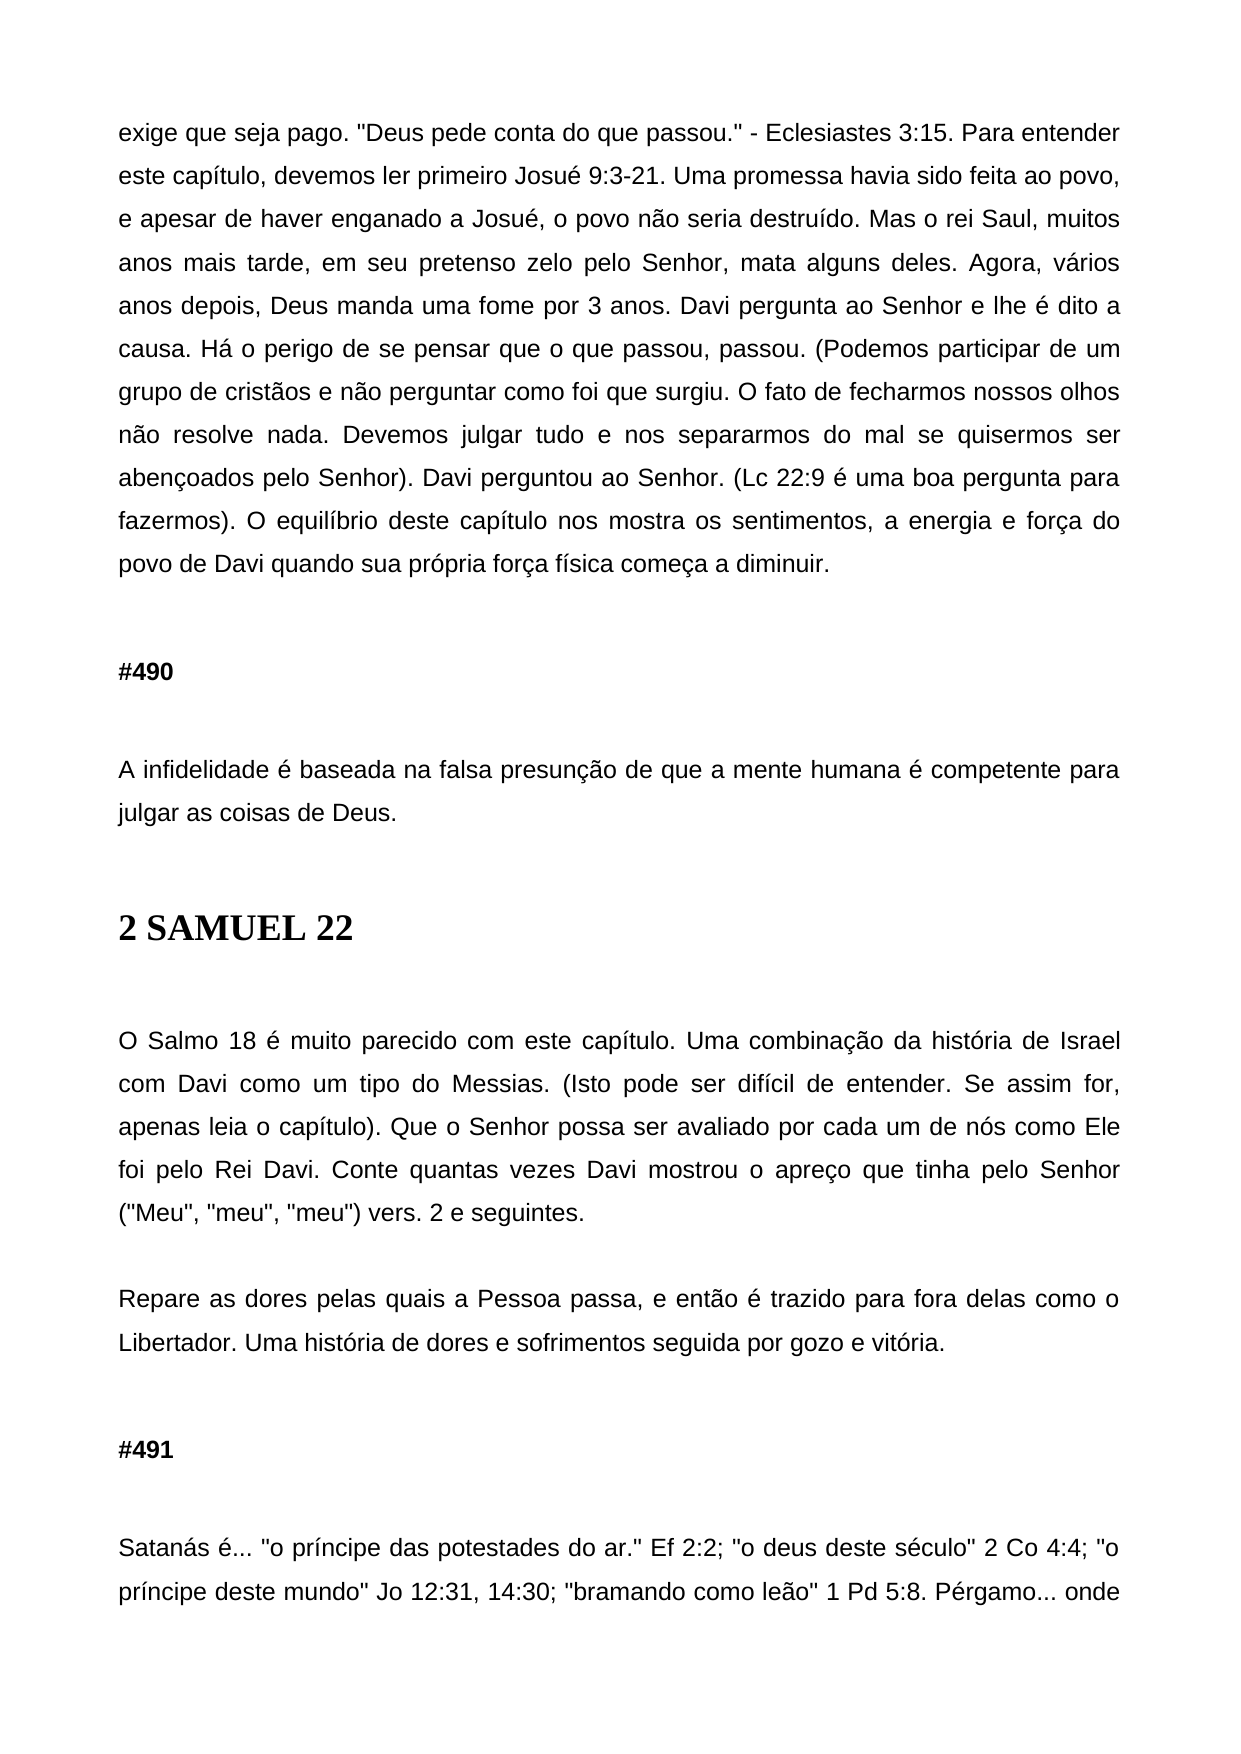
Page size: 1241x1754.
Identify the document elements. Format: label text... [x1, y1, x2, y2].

text O Salmo 18 é muito parecido com este capítulo. Uma combinação da história de Israel com Davi como um tipo do Messias. (Isto pode ser difícil de entender. Se assim for, apenas leia o capítulo). Que o Senhor possa ser avaliado por cada um de nós como Ele foi pelo Rei Davi. Conte quantas vezes Davi mostrou o apreço que tinha pelo Senhor ("Meu", "meu", "meu") vers. 2 e seguintes. [118, 1026, 1122, 1227]
text Repare as dores pelas quais a Pessoa passa, e então é trazido para fora delas como o Libertador. Uma história de dores e sofrimentos seguida por gozo e vitória. [118, 1284, 1122, 1356]
text exige que seja pago. "Deus pede conta do que passou." - Eclesiastes 3:15. Para entender este capítulo, devemos ler primeiro Josué 9:3-21. Uma promessa havia sido feita ao povo, e apesar de haver enganado a Josué, o povo não seria destruído. Mas o rei Saul, muitos anos mais tarde, em seu pretenso zelo pelo Senhor, mata alguns deles. Agora, vários anos depois, Deus manda uma fome por 3 anos. Davi pergunta ao Senhor e lhe é dito a causa. Há o perigo de se pensar que o que passou, passou. (Podemos participar de um grupo de cristãos e não perguntar como foi que surgiu. O fato de fecharmos nossos olhos não resolve nada. Devemos julgar tudo e nos separarmos do mal se quisermos ser abençoados pelo Senhor). Davi perguntou ao Senhor. (Lc 22:9 é uma boa pergunta para fazermos). O equilíbrio deste capítulo nos mostra os sentimentos, a energia e força do povo de Davi quando sua própria força física começa a diminuir. [118, 118, 1122, 578]
text A infidelidade é baseada na falsa presunção de que a mente humana é competente para julgar as coisas de Deus. [118, 755, 1122, 827]
text Satanás é... "o príncipe das potestades do ar." Ef 2:2; "o deus deste século" 2 Co 4:4; "o príncipe deste mundo" Jo 12:31, 14:30; "bramando como leão" 1 Pd 5:8. Pérgamo... onde [118, 1533, 1122, 1605]
subtitle #491 [118, 1435, 1122, 1463]
subtitle 2 SAMUEL 22 [118, 905, 1122, 948]
subtitle #490 [118, 656, 1122, 685]
